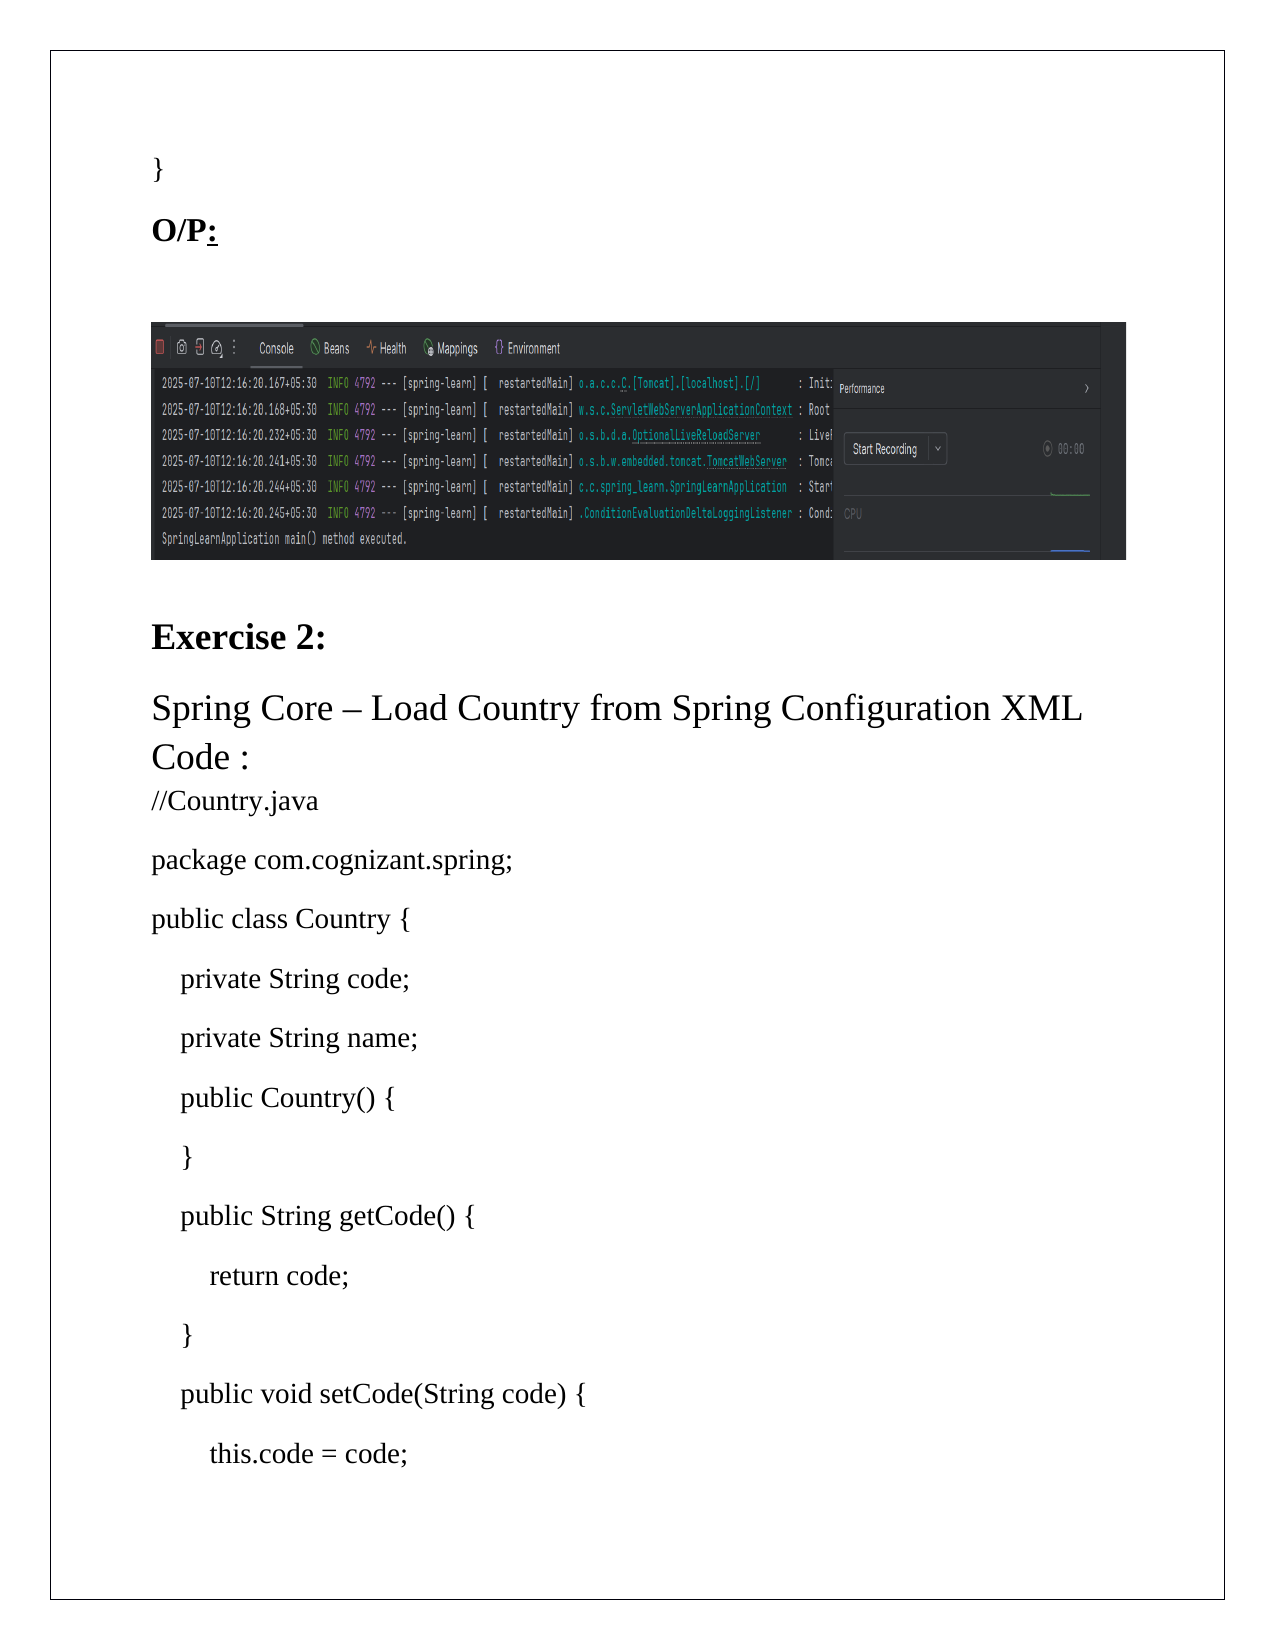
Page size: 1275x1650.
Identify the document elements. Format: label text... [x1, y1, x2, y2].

text private String code; [151, 961, 1124, 994]
text Exercise 2: [151, 615, 1124, 658]
text public Country() { [151, 1080, 1124, 1113]
text public class Country { [151, 902, 1124, 935]
text return code; [151, 1258, 1124, 1291]
text this.code = code; [151, 1436, 1124, 1469]
text package com.cognizant.spring; [151, 842, 1124, 876]
text private String name; [151, 1020, 1124, 1054]
text O/P: [151, 210, 1124, 249]
picture [151, 322, 1127, 560]
text Spring Core – Load Country from Spring Configuration XML Code : //Country.java [151, 685, 1124, 816]
text } [151, 151, 1124, 184]
text } [151, 1139, 1124, 1173]
text public void setCode(String code) { [151, 1377, 1124, 1410]
text public String getCode() { [151, 1198, 1124, 1232]
text } [151, 1317, 1124, 1351]
